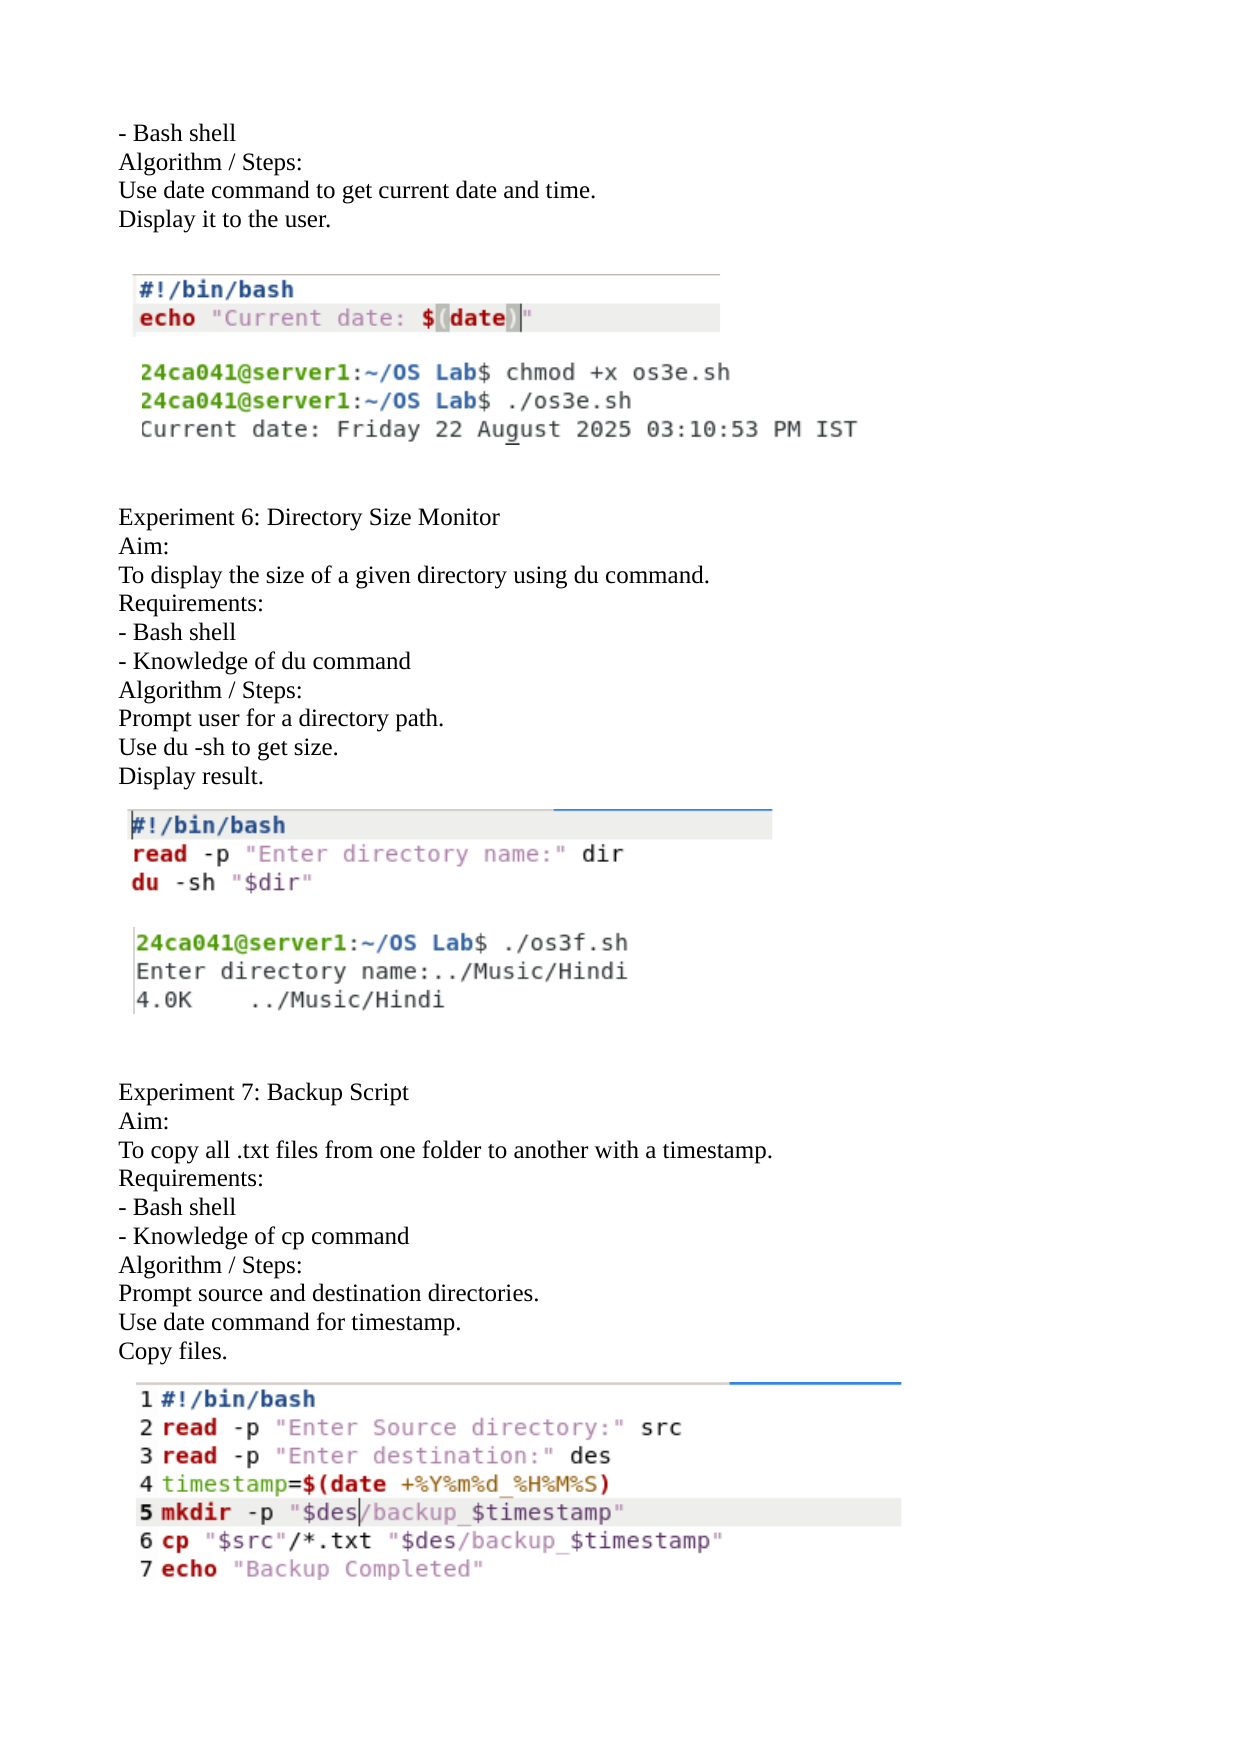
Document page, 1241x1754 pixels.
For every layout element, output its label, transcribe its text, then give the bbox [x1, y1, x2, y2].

text Use date command for timestamp. [118, 1307, 1122, 1336]
text Experiment 7: Backup Script [118, 1077, 1122, 1106]
text Display result. [118, 761, 1122, 790]
text Algorithm / Steps: [118, 1250, 1122, 1278]
text To copy all .txt files from one folder to another with a timestamp. [118, 1135, 1122, 1163]
text Aim: [118, 531, 1122, 560]
text Requirements: [118, 1163, 1122, 1192]
text - Bash shell [118, 617, 1122, 646]
text Display it to the user. [118, 204, 1122, 233]
text Aim: [118, 1106, 1122, 1135]
text Prompt source and destination directories. [118, 1278, 1122, 1307]
text To display the size of a given directory using du command. [118, 560, 1122, 588]
text Algorithm / Steps: [118, 147, 1122, 176]
text Requirements: [118, 588, 1122, 617]
text - Knowledge of du command [118, 646, 1122, 675]
picture [127, 809, 773, 900]
picture [132, 274, 720, 337]
text Use date command to get current date and time. [118, 176, 1122, 204]
picture [142, 355, 1099, 445]
text - Bash shell [118, 1192, 1122, 1221]
text Algorithm / Steps: [118, 675, 1122, 703]
text Prompt user for a directory path. [118, 703, 1122, 732]
picture [135, 1382, 902, 1580]
text Experiment 6: Directory Size Monitor [118, 502, 1122, 531]
text - Knowledge of cp command [118, 1221, 1122, 1250]
text Use du -sh to get size. [118, 732, 1122, 761]
picture [133, 927, 751, 1014]
text - Bash shell [118, 118, 1122, 147]
text Copy files. [118, 1336, 1122, 1365]
